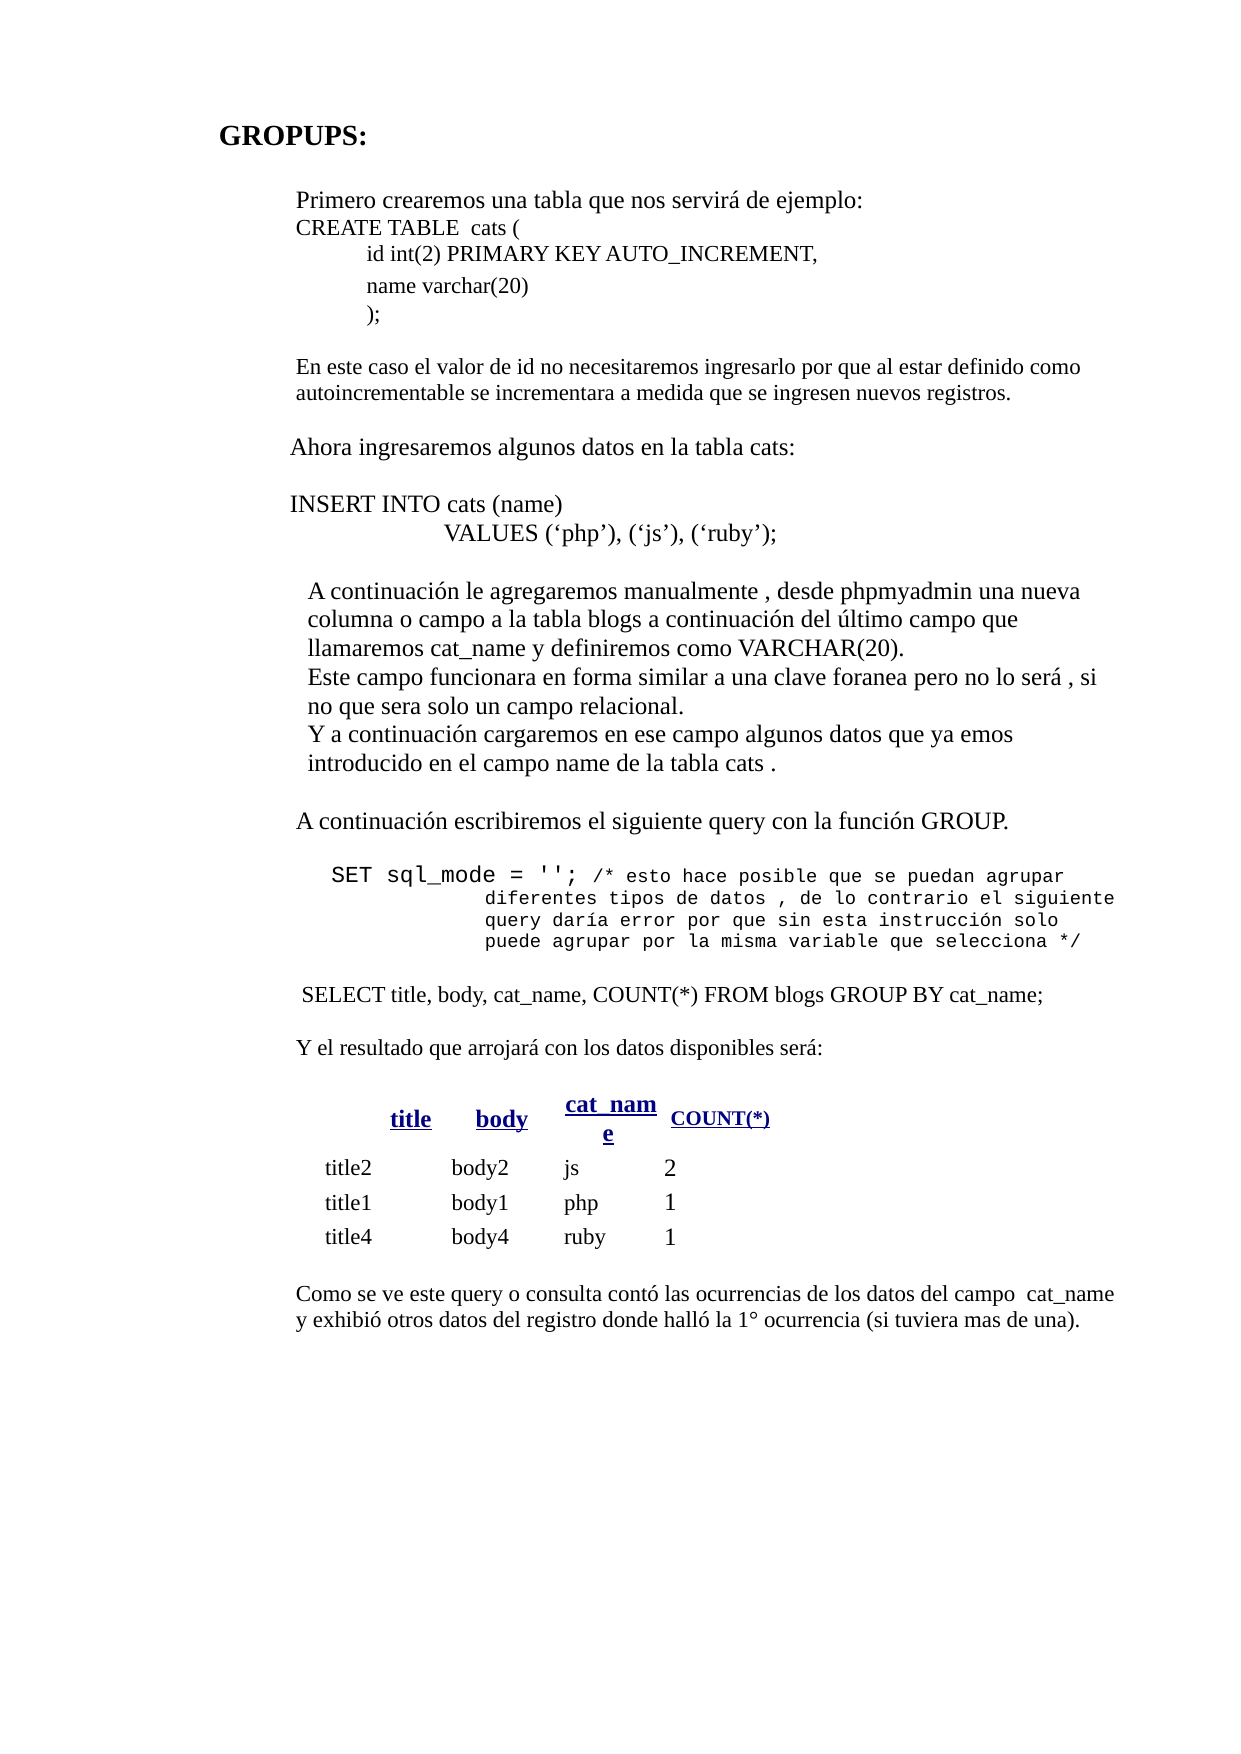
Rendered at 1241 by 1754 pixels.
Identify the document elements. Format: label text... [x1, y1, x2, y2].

table_cell php [561, 1185, 661, 1219]
text INSERT INTO cats (name) [289, 489, 1123, 518]
table_cell [784, 1150, 802, 1184]
text GROPUPS: [219, 118, 1123, 152]
text Y el resultado que arrojará con los datos disponibles será: [296, 1034, 1123, 1060]
text Primero crearemos una tabla que nos servirá de ejemplo: [296, 185, 1123, 214]
table_cell [784, 1219, 802, 1254]
table_cell body4 [449, 1219, 561, 1254]
table_header body [449, 1087, 561, 1150]
text A continuación le agregaremos manualmente , desde phpmyadmin una nueva columna o campo a la tabla blogs a continuación del último campo que llamaremos cat_name y definiremos como VARCHAR(20). [307, 576, 1123, 662]
text ); [219, 300, 1123, 327]
text A continuación escribiremos el siguiente query con la función GROUP. [296, 806, 1123, 834]
table_header COUNT(*) [661, 1087, 784, 1150]
text Ahora ingresaremos algunos datos en la tabla cats: [289, 432, 1123, 461]
table_cell js [561, 1150, 661, 1184]
table_header [784, 1087, 802, 1150]
table_cell title1 [322, 1185, 448, 1219]
text En este caso el valor de id no necesitaremos ingresarlo por que al estar definido como autoincrementable se incrementara a medida que se ingresen nuevos registros. [296, 353, 1123, 406]
text name varchar(20) [219, 267, 1123, 300]
table_cell 2 [661, 1150, 784, 1184]
table_header title [322, 1087, 448, 1150]
table_cell body2 [449, 1150, 561, 1184]
text Este campo funcionara en forma similar a una clave foranea pero no lo será , si no que sera solo un campo relacional. [307, 662, 1123, 719]
table_cell 1 [661, 1219, 784, 1254]
table_header cat_name [561, 1087, 661, 1150]
table_cell 1 [661, 1185, 784, 1219]
text Como se ve este query o consulta contó las ocurrencias de los datos del campo cat_name y exhibió otros datos del registro donde halló la 1° ocurrencia (si tuviera mas de una). [296, 1280, 1123, 1333]
table_cell [784, 1185, 802, 1219]
text VALUES (‘php’), (‘js’), (‘ruby’); [296, 518, 1123, 547]
text id int(2) PRIMARY KEY AUTO_INCREMENT, [219, 240, 1123, 267]
text SELECT title, body, cat_name, COUNT(*) FROM blogs GROUP BY cat_name; [301, 981, 1123, 1008]
table_cell body1 [449, 1185, 561, 1219]
table_cell title4 [322, 1219, 448, 1254]
text CREATE TABLE cats ( [296, 214, 1123, 240]
text SET sql_mode = ''; /* esto hace posible que se puedan agrupar diferentes tipos de datos , de lo contrario el siguiente query daría error por que sin esta instrucción solo puede agrupar por la misma variable que selecciona */ [331, 863, 1123, 953]
table_cell title2 [322, 1150, 448, 1184]
text Y a continuación cargaremos en ese campo algunos datos que ya emos introducido en el campo name de la tabla cats . [307, 719, 1123, 777]
table_cell ruby [561, 1219, 661, 1254]
